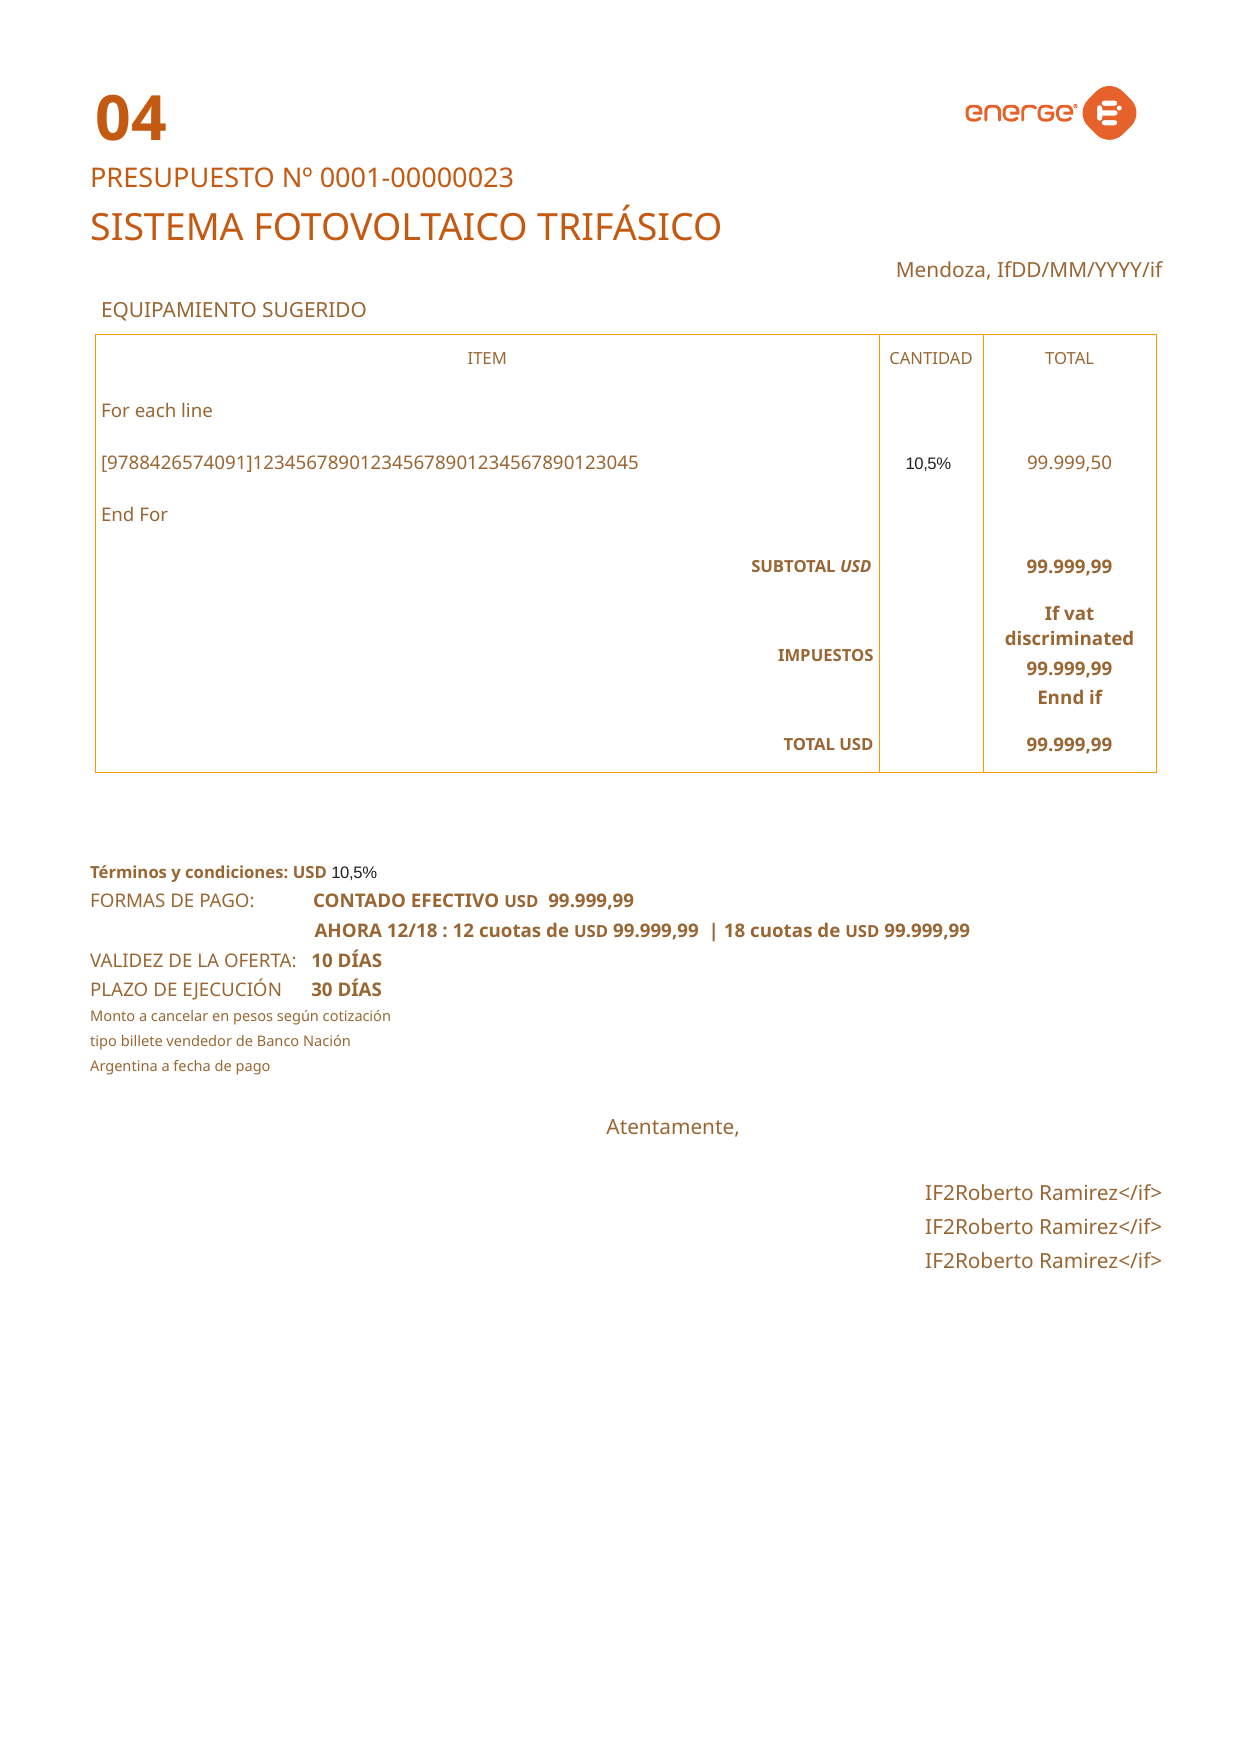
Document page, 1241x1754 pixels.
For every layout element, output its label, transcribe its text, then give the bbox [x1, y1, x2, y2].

text Atentamente, [606, 1112, 1162, 1140]
table_cell 99.999,99 [984, 542, 1156, 594]
table_cell 99.999,99 [984, 720, 1156, 772]
table_cell End For [96, 490, 879, 542]
table_cell SUBTOTAL USD [96, 542, 879, 594]
table_cell For each line [96, 386, 879, 438]
table_cell If vat discriminated 99.999,99 Ennd if [984, 594, 1156, 720]
table_cell [880, 542, 983, 594]
text IF2Roberto Ramirez</if> [90, 1245, 1162, 1275]
table_cell ITEM [96, 335, 879, 386]
table_header EQUIPAMIENTO SUGERIDO [95, 290, 879, 334]
table_cell [880, 386, 983, 438]
table_cell CANTIDAD [880, 335, 983, 386]
text PLAZO DE EJECUCIÓN 30 DÍAS [90, 977, 1162, 1002]
text PRESUPUESTO Nº 0001-00000023 [90, 159, 1162, 196]
text Argentina a fecha de pago [90, 1054, 1162, 1075]
text FORMAS DE PAGO: CONTADO EFECTIVO USD 99.999,99 [90, 887, 1162, 913]
table_header [879, 290, 983, 334]
text Mendoza, IfDD/MM/YYYY/if [90, 255, 1162, 284]
text VALIDEZ DE LA OFERTA: 10 DÍAS [90, 947, 1162, 972]
table_cell [880, 720, 983, 772]
text Monto a cancelar en pesos según cotización [90, 1006, 1162, 1026]
text AHORA 12/18 : 12 cuotas de USD 99.999,99 | 18 cuotas de USD 99.999,99 [90, 917, 1162, 943]
table_header [983, 290, 1156, 334]
table_cell [9788426574091]123456789012345678901234567890123045 [96, 438, 879, 490]
text IF2Roberto Ramirez</if> [90, 1211, 1162, 1241]
table_cell [984, 386, 1156, 438]
table_cell [984, 490, 1156, 542]
table_cell 10,5% [880, 438, 983, 490]
table_cell IMPUESTOS [96, 594, 879, 720]
text SISTEMA FOTOVOLTAICO TRIFÁSICO [90, 200, 1162, 251]
text tipo billete vendedor de Banco Nación [90, 1030, 1162, 1050]
table_cell [880, 490, 983, 542]
table_cell [880, 594, 983, 720]
table_cell TOTAL USD [96, 720, 879, 772]
text Términos y condiciones: USD 10,5% [90, 859, 1162, 883]
table_cell 99.999,50 [984, 438, 1156, 490]
table_cell TOTAL [984, 335, 1156, 386]
text IF2Roberto Ramirez</if> [90, 1177, 1162, 1207]
